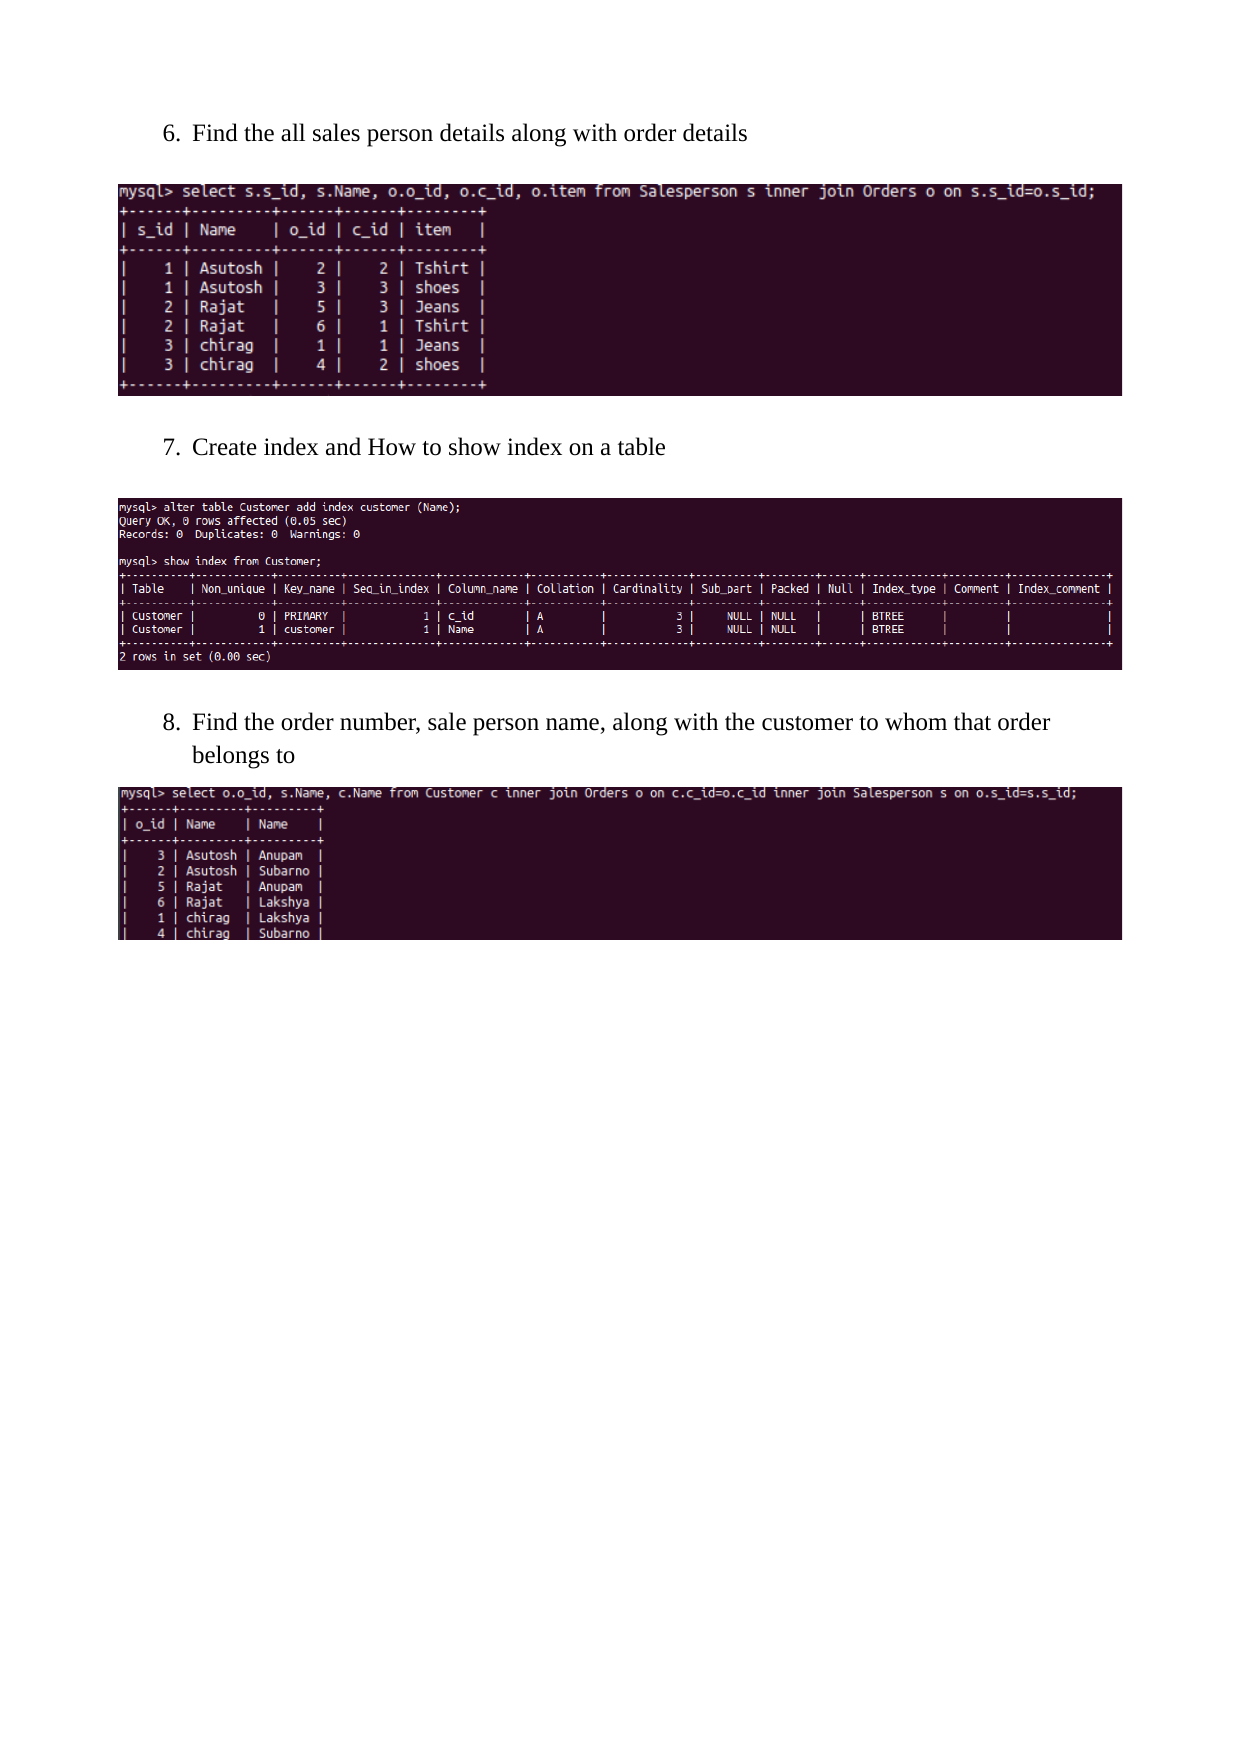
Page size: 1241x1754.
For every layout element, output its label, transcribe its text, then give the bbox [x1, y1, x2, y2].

picture [118, 184, 1123, 396]
list Find the order number, sale person name, along with the customer to whom that order belongs to [162, 707, 1122, 769]
list Create index and How to show index on a table [162, 432, 1122, 461]
picture [118, 498, 1123, 670]
picture [118, 787, 1123, 940]
list Find the all sales person details along with order details [162, 118, 1122, 147]
